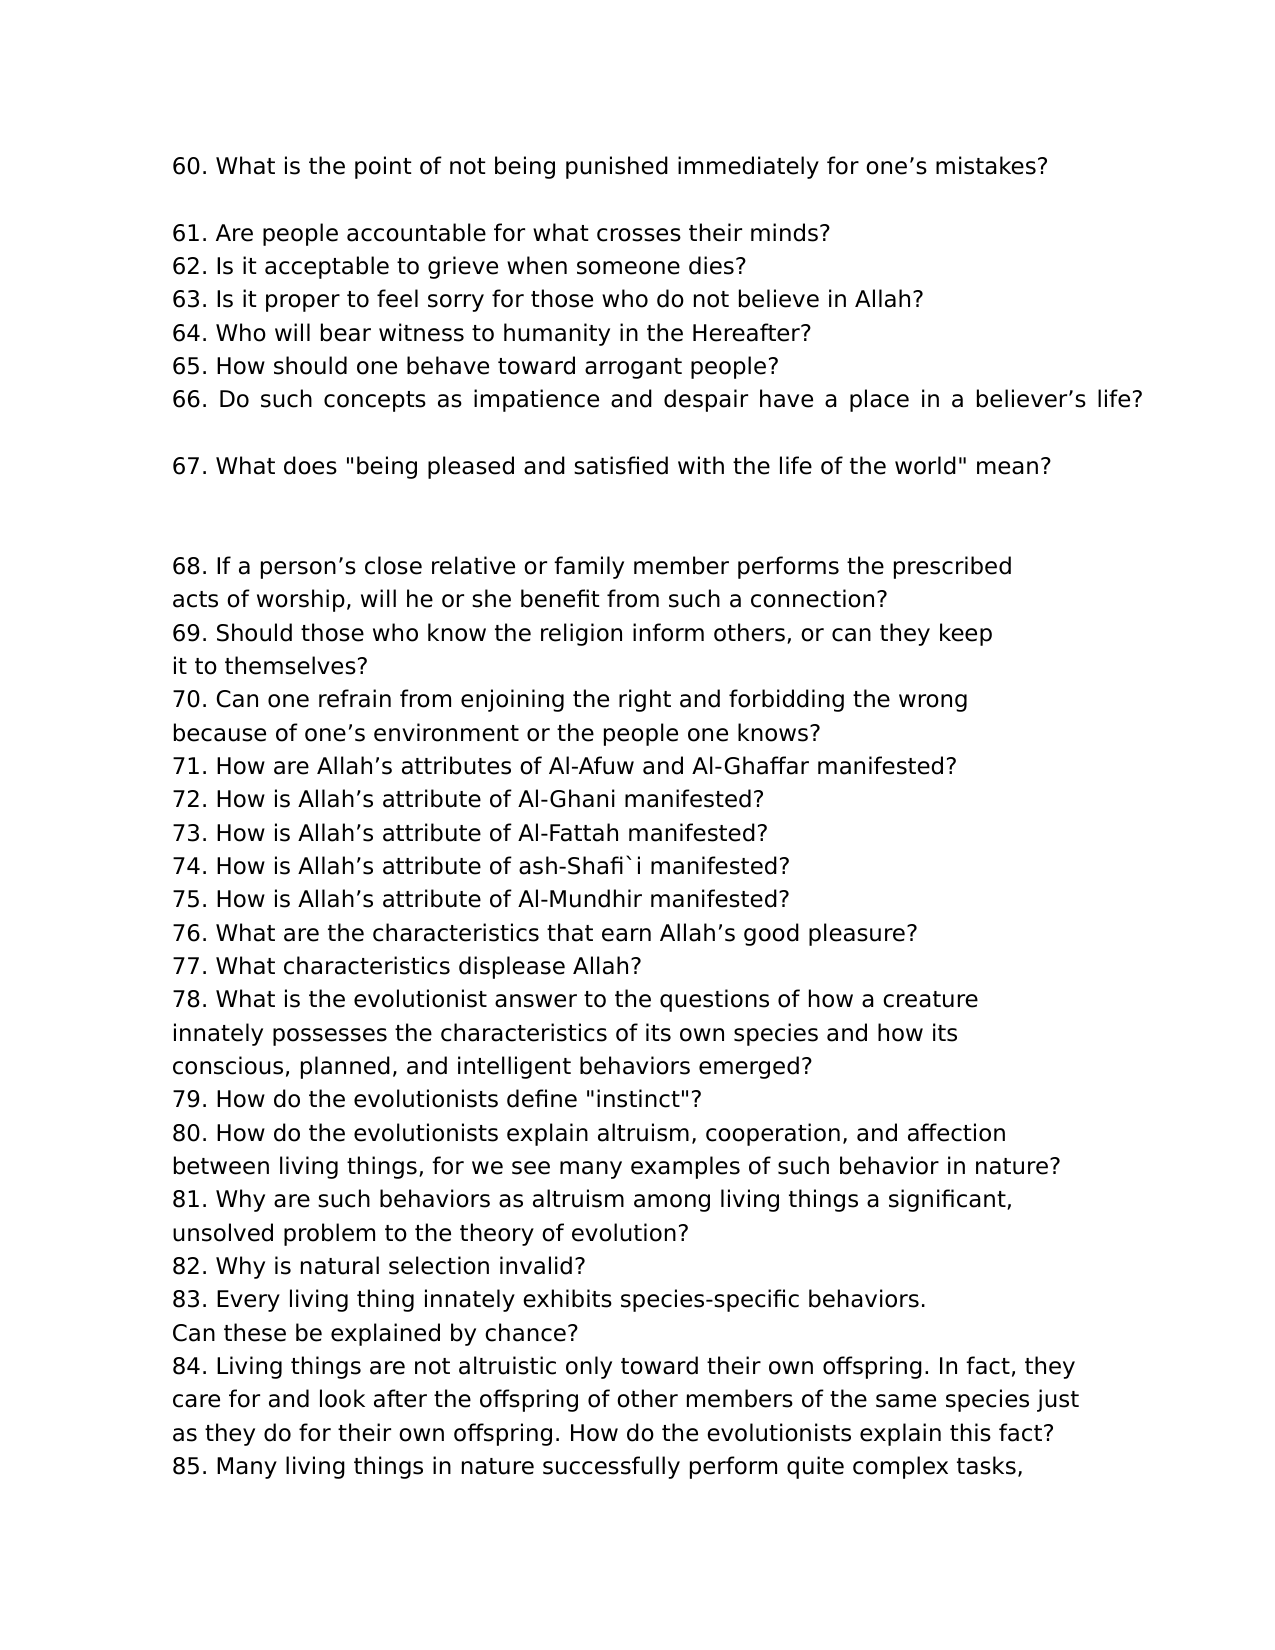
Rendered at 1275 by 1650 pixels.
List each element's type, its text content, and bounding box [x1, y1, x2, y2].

text Can these be explained by chance? [112, 1314, 1145, 1348]
text 70. Can one refrain from enjoining the right and forbidding the wrong [112, 681, 1145, 714]
text as they do for their own offspring. How do the evolutionists explain this fact? [112, 1414, 1145, 1448]
text 78. What is the evolutionist answer to the questions of how a creature [112, 981, 1145, 1014]
text 79. How do the evolutionists define "instinct"? [112, 1081, 1145, 1114]
text 72. How is Allah’s attribute of Al-Ghani manifested? [112, 781, 1145, 814]
text 61. Are people accountable for what crosses their minds? [112, 214, 1145, 248]
text 76. What are the characteristics that earn Allah’s good pleasure? [112, 914, 1145, 948]
text innately possesses the characteristics of its own species and how its [112, 1014, 1145, 1048]
text 81. Why are such behaviors as altruism among living things a significant, [112, 1181, 1145, 1214]
text 62. Is it acceptable to grieve when someone dies? [112, 248, 1145, 281]
text 74. How is Allah’s attribute of ash-Shafi`i manifested? [112, 848, 1145, 881]
text 77. What characteristics displease Allah? [112, 948, 1145, 981]
text 60. What is the point of not being punished immediately for one’s mistakes? [112, 148, 1145, 214]
text 68. If a person’s close relative or family member performs the prescribed [112, 548, 1145, 581]
text 63. Is it proper to feel sorry for those who do not believe in Allah? [112, 281, 1145, 314]
text acts of worship, will he or she benefit from such a connection? [112, 581, 1145, 614]
text 85. Many living things in nature successfully perform quite complex tasks, [112, 1448, 1145, 1481]
text it to themselves? [112, 648, 1145, 681]
text 80. How do the evolutionists explain altruism, cooperation, and affection [112, 1114, 1145, 1148]
text 64. Who will bear witness to humanity in the Hereafter? [112, 314, 1145, 348]
text because of one’s environment or the people one knows? [112, 714, 1145, 748]
text 66. Do such concepts as impatience and despair have a place in a believer’s life? [112, 381, 1145, 448]
text between living things, for we see many examples of such behavior in nature? [112, 1148, 1145, 1181]
text 69. Should those who know the religion inform others, or can they keep [112, 614, 1145, 648]
text unsolved problem to the theory of evolution? [112, 1214, 1145, 1248]
text conscious, planned, and intelligent behaviors emerged? [112, 1048, 1145, 1081]
text 65. How should one behave toward arrogant people? [112, 348, 1145, 381]
text 83. Every living thing innately exhibits species-specific behaviors. [112, 1281, 1145, 1314]
text 71. How are Allah’s attributes of Al-Afuw and Al-Ghaffar manifested? [112, 748, 1145, 781]
text care for and look after the offspring of other members of the same species just [112, 1381, 1145, 1414]
text 75. How is Allah’s attribute of Al-Mundhir manifested? [112, 881, 1145, 914]
text 82. Why is natural selection invalid? [112, 1248, 1145, 1281]
text 73. How is Allah’s attribute of Al-Fattah manifested? [112, 814, 1145, 848]
text 67. What does "being pleased and satisfied with the life of the world" mean? [112, 448, 1145, 514]
text 84. Living things are not altruistic only toward their own offspring. In fact, they [112, 1348, 1145, 1381]
